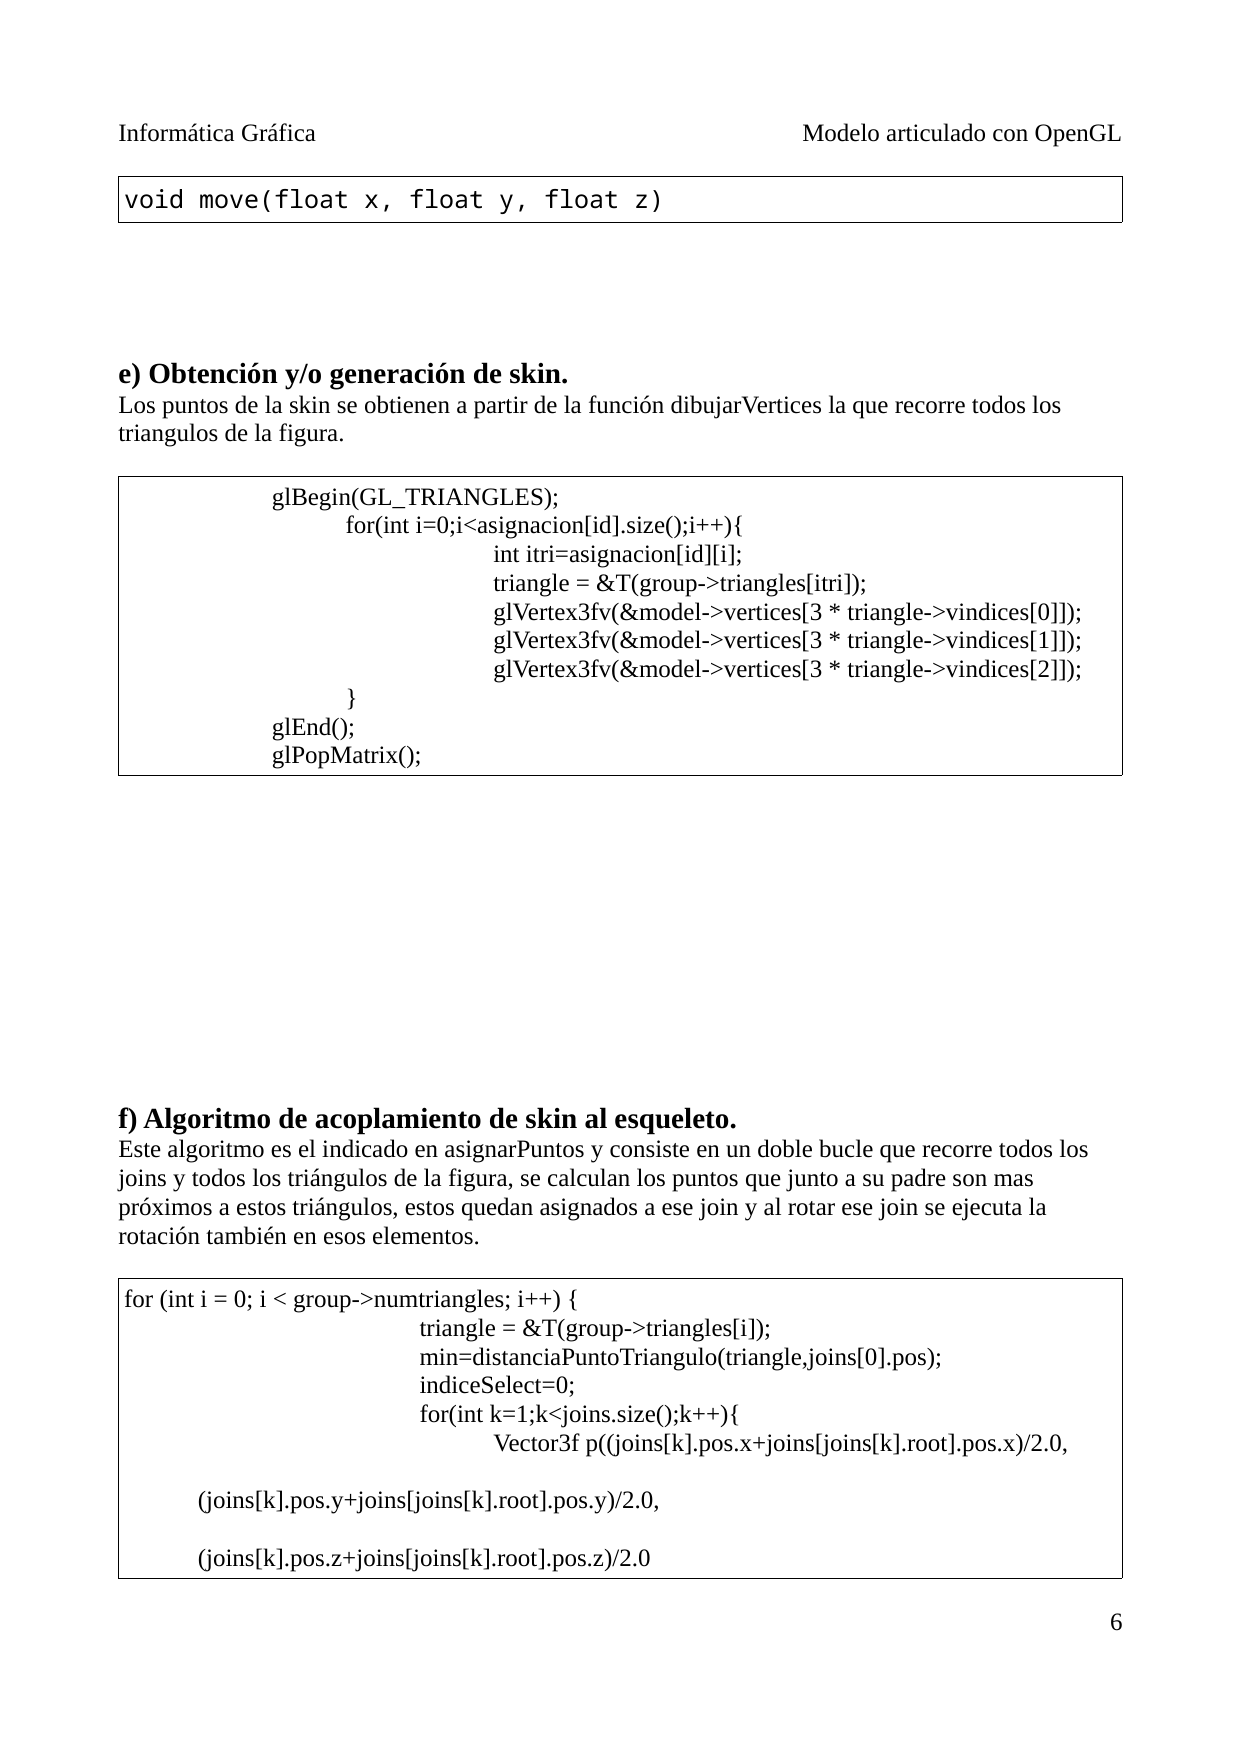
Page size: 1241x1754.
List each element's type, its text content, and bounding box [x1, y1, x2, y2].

table_header glBegin(GL_TRIANGLES); for(int i=0;i<asignacion[id].size();i++){ int itri=asignacion[id][i]; triangle = &T(group->triangles[itri]); glVertex3fv(&model->vertices[3 * triangle->vindices[0]]); glVertex3fv(&model->vertices[3 * triangle->vindices[1]]); glVertex3fv(&model->vertices[3 * triangle->vindices[2]]); } glEnd(); glPopMatrix(); [119, 477, 1122, 775]
text e) Obtención y/o generación de skin. [118, 356, 1122, 390]
table_header for (int i = 0; i < group->numtriangles; i++) { triangle = &T(group->triangles[i]); min=distanciaPuntoTriangulo(triangle,joins[0].pos); indiceSelect=0; for(int k=1;k<joins.size();k++){ Vector3f p((joins[k].pos.x+joins[joins[k].root].pos.x)/2.0, (joins[k].pos.y+joins[joins[k].root].pos.y)/2.0, (joins[k].pos.z+joins[joins[k].root].pos.z)/2.0 [119, 1279, 1122, 1577]
table_header void move(float x, float y, float z) [119, 177, 1122, 222]
text Este algoritmo es el indicado en asignarPuntos y consiste en un doble bucle que recorre todos los joins y todos los triángulos de la figura, se calculan los puntos que junto a su padre son mas próximos a estos triángulos, estos quedan asignados a ese join y al rotar ese join se ejecuta la rotación también en esos elementos. [118, 1134, 1122, 1249]
text Los puntos de la skin se obtienen a partir de la función dibujarVertices la que recorre todos los triangulos de la figura. [118, 390, 1122, 447]
text f) Algoritmo de acoplamiento de skin al esqueleto. [118, 1101, 1122, 1134]
